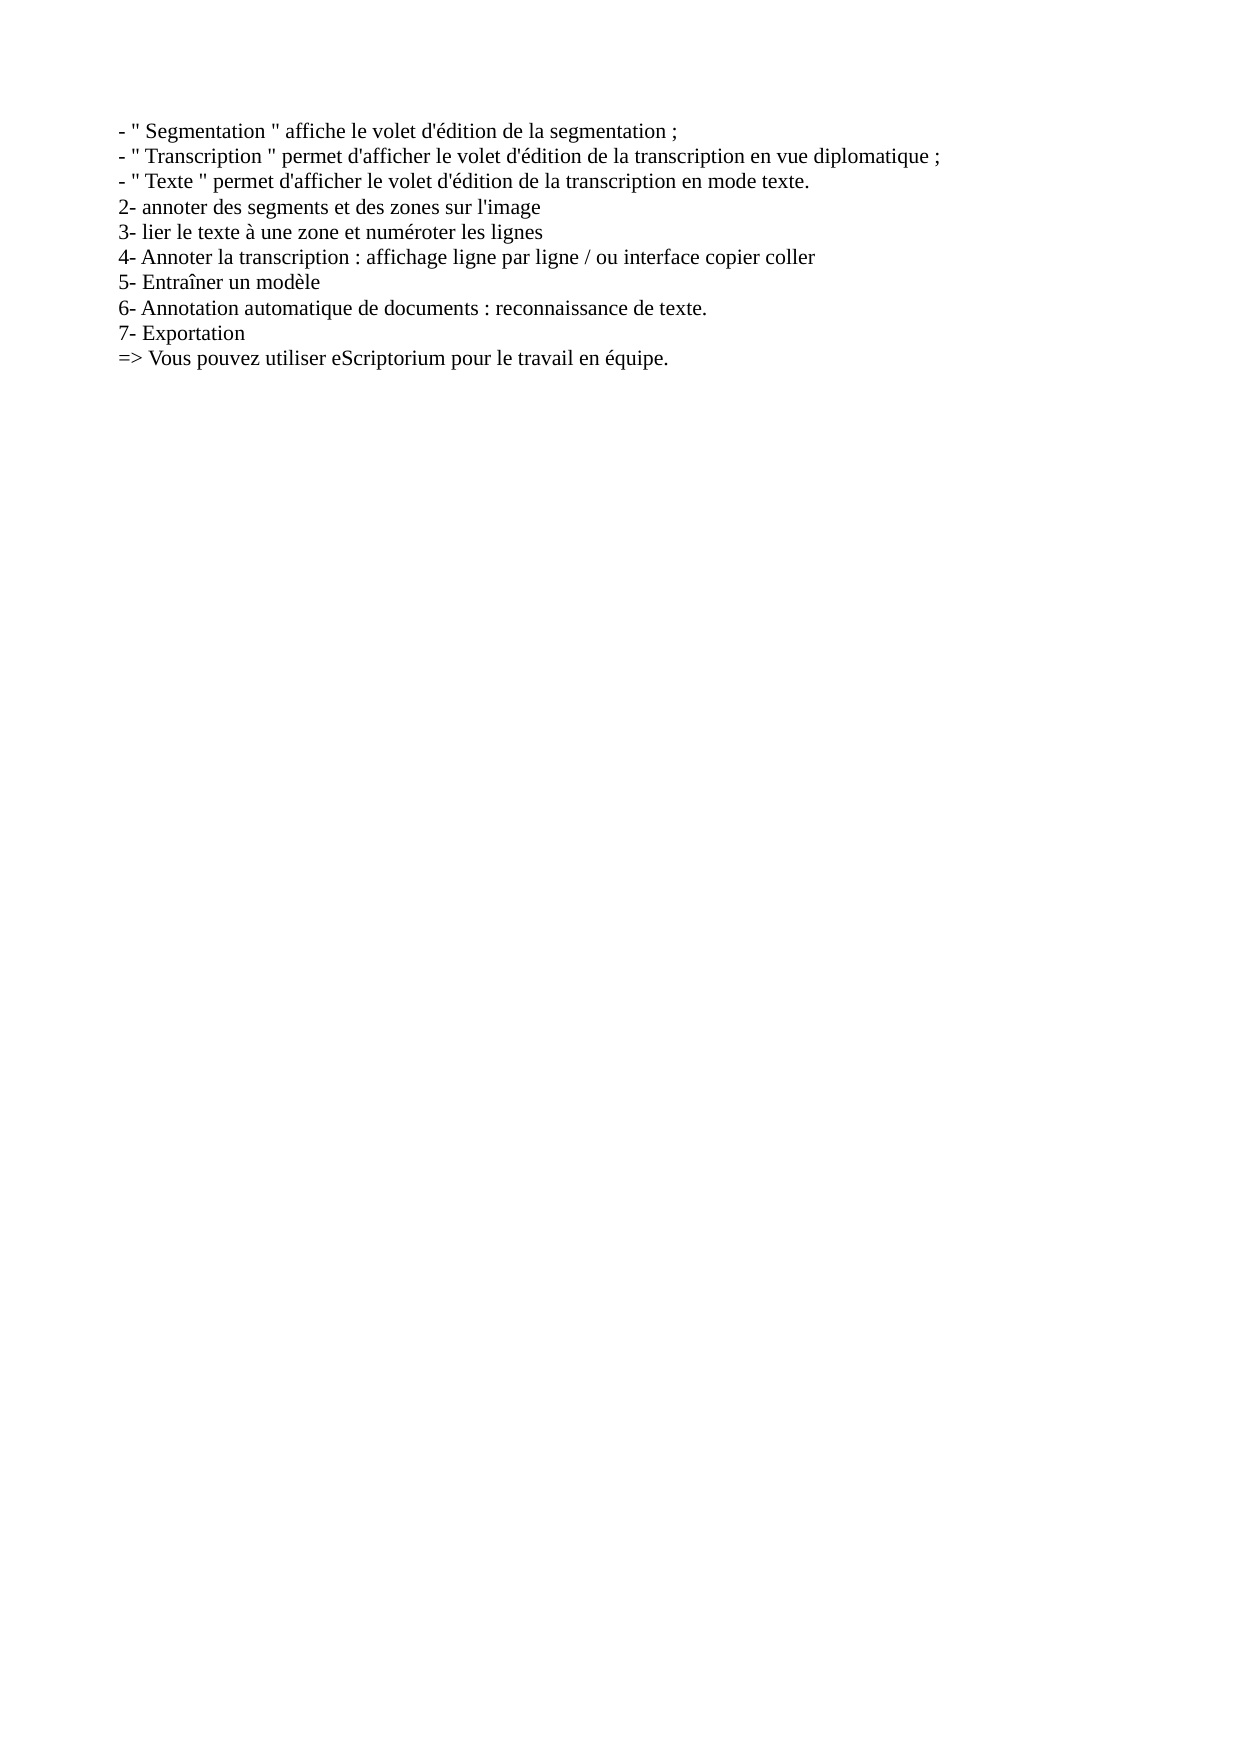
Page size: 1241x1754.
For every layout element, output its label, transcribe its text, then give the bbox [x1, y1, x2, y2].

text - " Texte " permet d'afficher le volet d'édition de la transcription en mode texte. [118, 168, 1122, 194]
text 2- annoter des segments et des zones sur l'image [118, 194, 1122, 219]
text 4- Annoter la transcription : affichage ligne par ligne / ou interface copier coller [118, 244, 1122, 269]
text => Vous pouvez utiliser eScriptorium pour le travail en équipe. [118, 345, 1122, 370]
text 5- Entraîner un modèle [118, 269, 1122, 294]
text - " Segmentation " affiche le volet d'édition de la segmentation ; [118, 118, 1122, 143]
text 7- Exportation [118, 320, 1122, 345]
text 6- Annotation automatique de documents : reconnaissance de texte. [118, 294, 1122, 320]
text 3- lier le texte à une zone et numéroter les lignes [118, 219, 1122, 244]
text - " Transcription " permet d'afficher le volet d'édition de la transcription en vue diplomatique ; [118, 143, 1122, 168]
